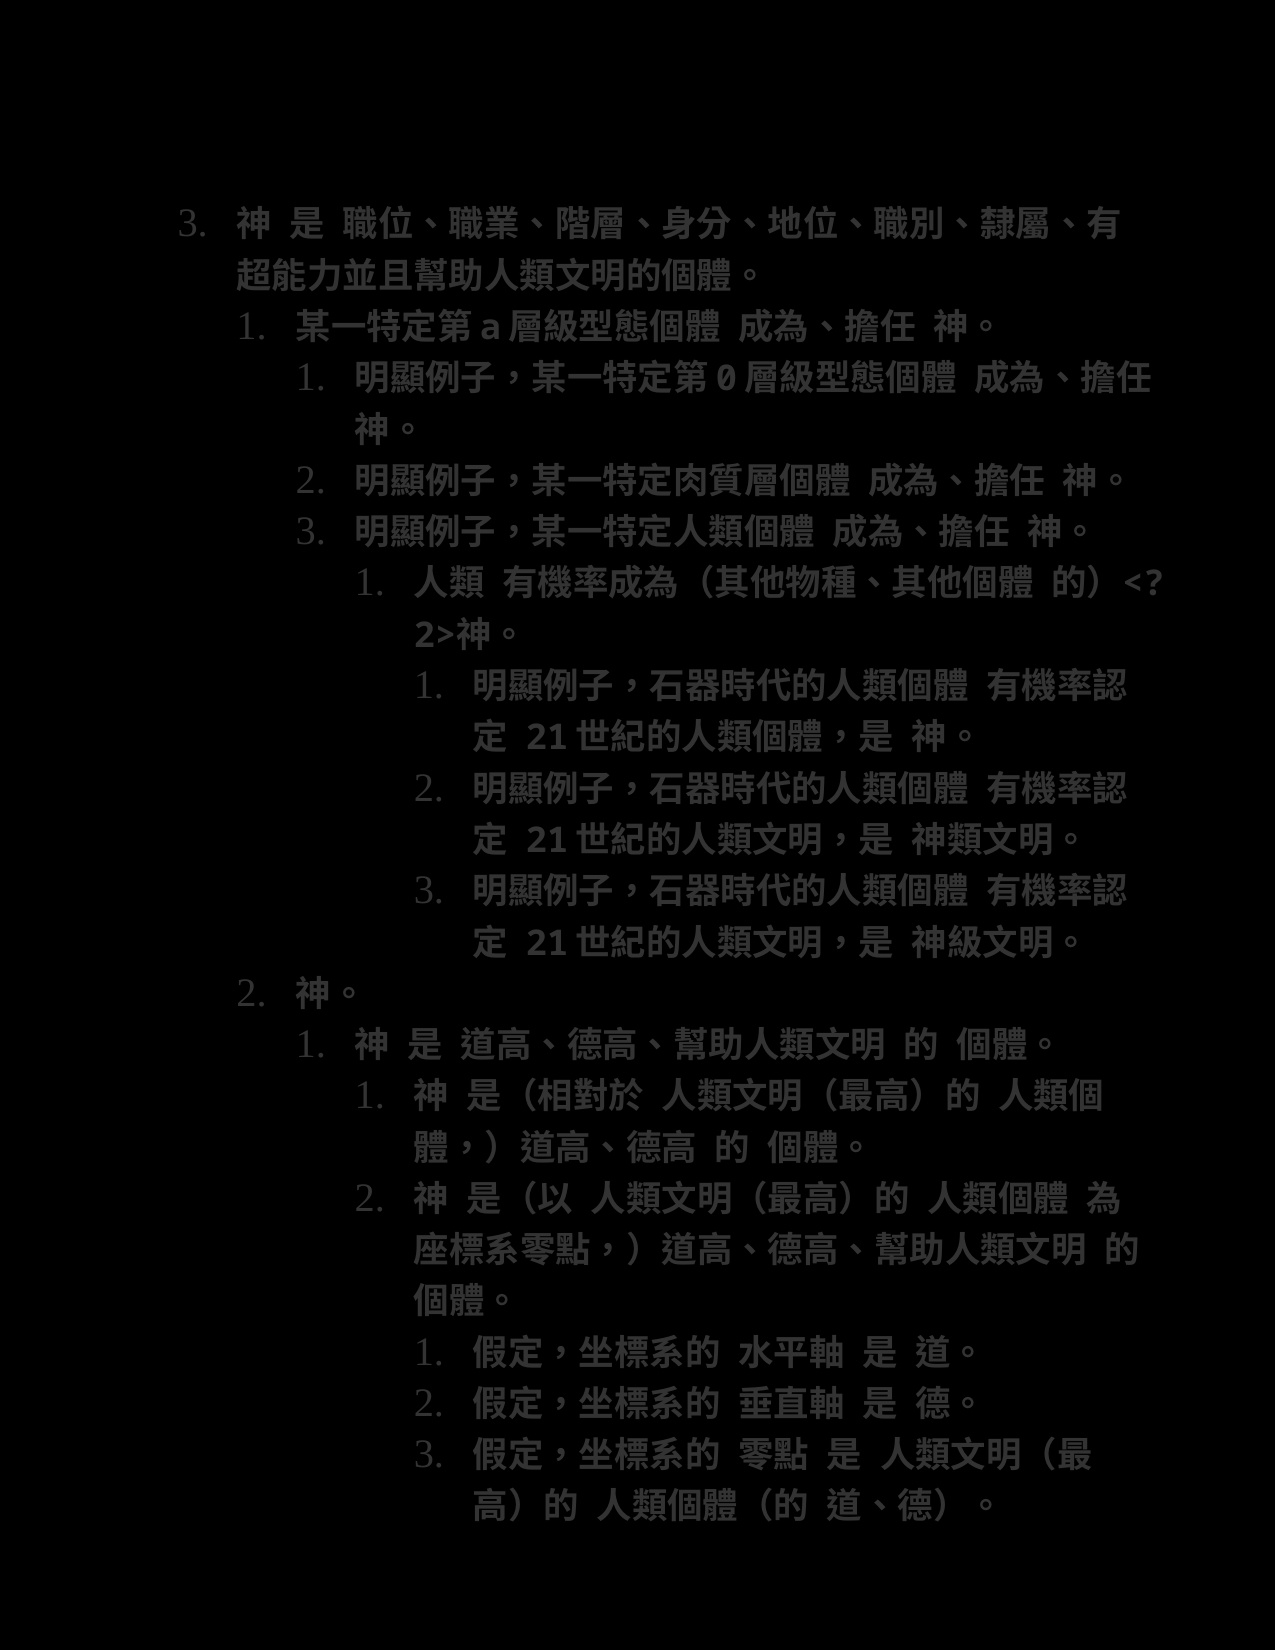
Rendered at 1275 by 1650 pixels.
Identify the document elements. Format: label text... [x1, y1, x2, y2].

list 假定，坐標系的 垂直軸 是 德。 [413, 1375, 1157, 1427]
list 假定，坐標系的 水平軸 是 道。 [413, 1324, 1157, 1375]
list 神。 [236, 965, 1157, 1017]
list 假定，坐標系的 零點 是 人類文明（最高）的 人類個體（的 道、德）。 [413, 1427, 1157, 1529]
list 神 是（相對於 人類文明（最高）的 人類個體，）道高、德高 的 個體。 [354, 1068, 1157, 1170]
list 明顯例子，某一特定第0層級型態個體 成為、擔任 神。 [295, 350, 1157, 452]
list 某一特定第a層級型態個體 成為、擔任 神。 [236, 298, 1157, 350]
list 明顯例子，石器時代的人類個體 有機率認定 21世紀的人類個體，是 神。 [413, 657, 1157, 760]
list 明顯例子，石器時代的人類個體 有機率認定 21世紀的人類文明，是 神類文明。 [413, 760, 1157, 863]
list 人類 有機率成為（其他物種、其他個體 的）<?2>神。 [354, 555, 1157, 657]
list 神 是 道高、德高、幫助人類文明 的 個體。 [295, 1017, 1157, 1068]
list 明顯例子，某一特定肉質層個體 成為、擔任 神。 [295, 452, 1157, 503]
list 明顯例子，某一特定人類個體 成為、擔任 神。 [295, 503, 1157, 555]
list 神 是 職位、職業、階層、身分、地位、職別、隸屬、有超能力並且幫助人類文明的個體。 [177, 196, 1157, 298]
list 明顯例子，石器時代的人類個體 有機率認定 21世紀的人類文明，是 神級文明。 [413, 863, 1157, 965]
list 神 是（以 人類文明（最高）的 人類個體 為 座標系零點，）道高、德高、幫助人類文明 的 個體。 [354, 1170, 1157, 1324]
